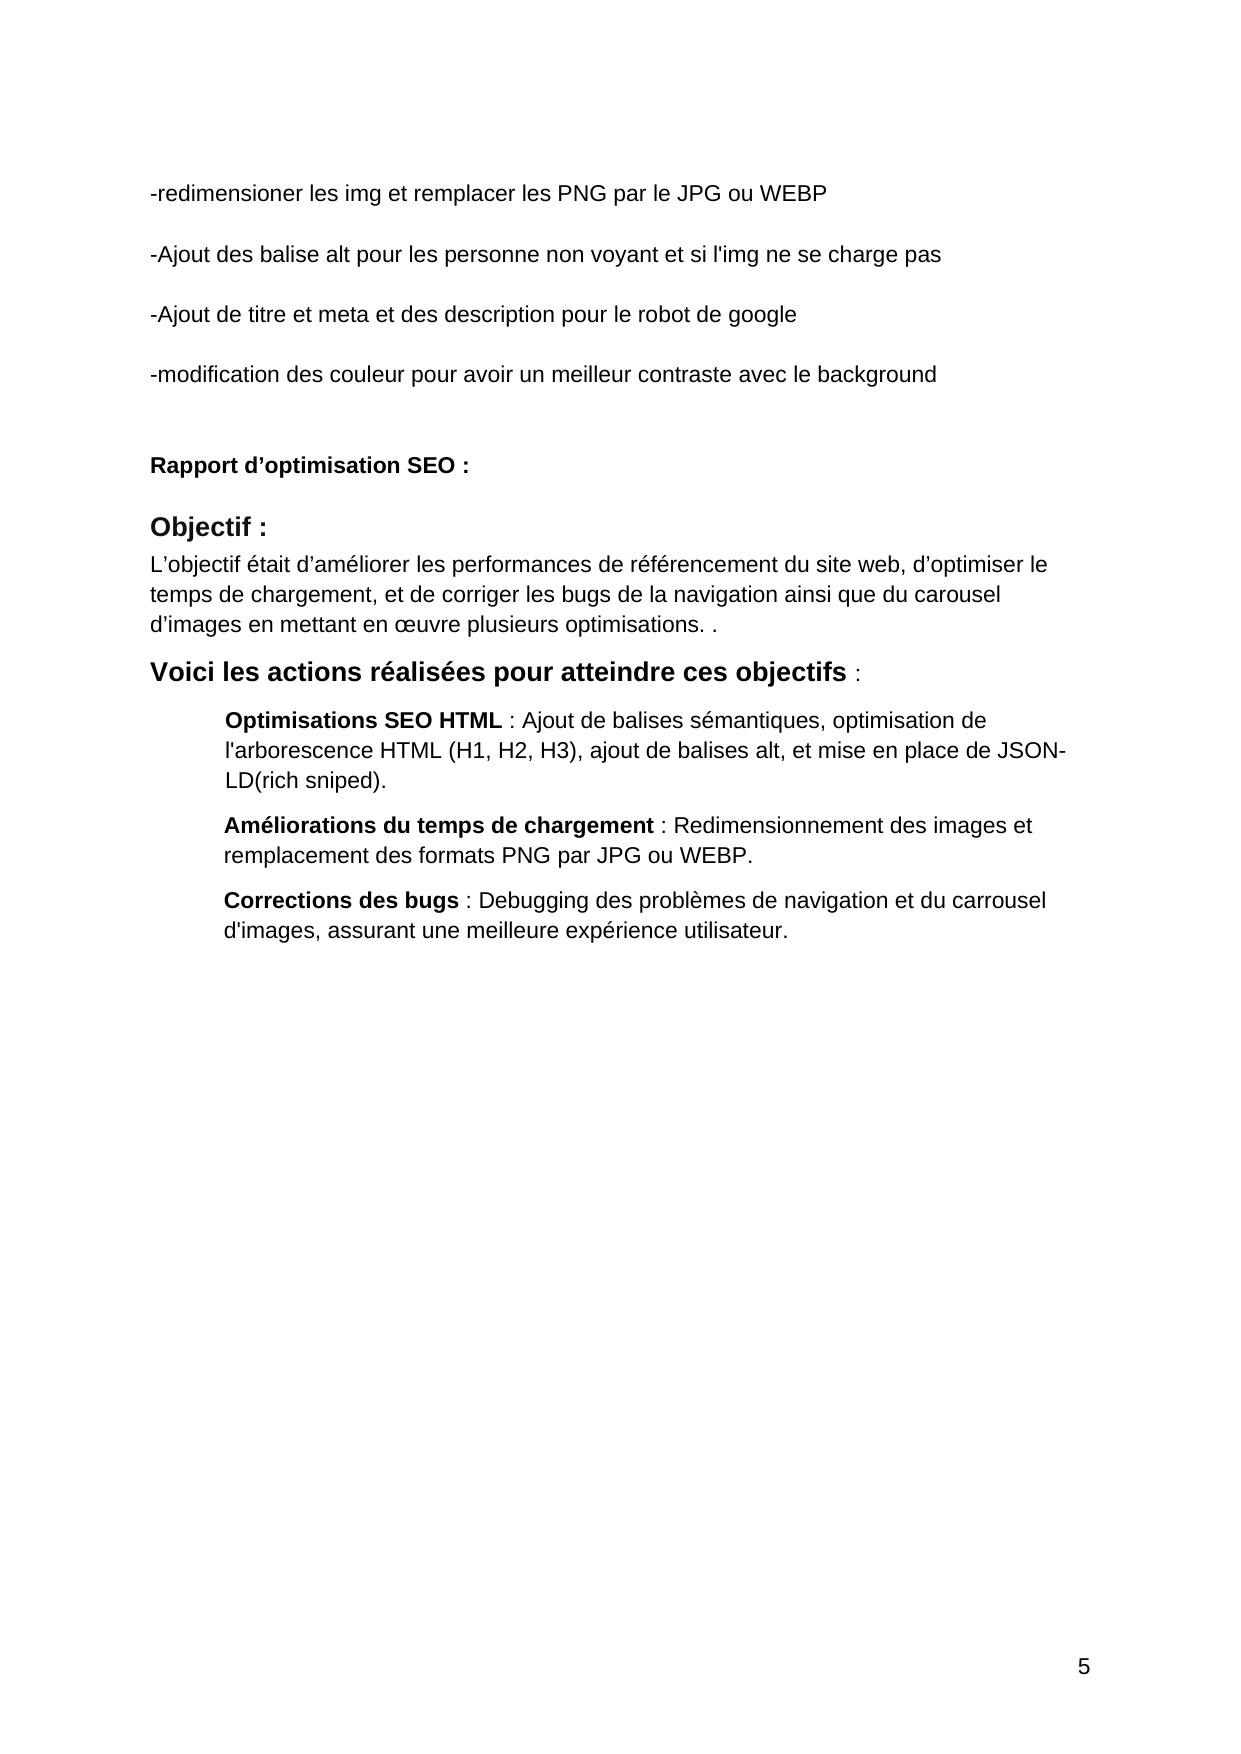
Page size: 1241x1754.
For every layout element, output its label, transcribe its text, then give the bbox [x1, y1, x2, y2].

text -Ajout de titre et meta et des description pour le robot de google [150, 301, 1090, 327]
list Corrections des bugs : Debugging des problèmes de navigation et du carrousel d'images, assurant une meilleure expérience utilisateur. [194, 887, 1090, 943]
list Améliorations du temps de chargement : Redimensionnement des images et remplacement des formats PNG par JPG ou WEBP. [194, 812, 1090, 868]
text -Ajout des balise alt pour les personne non voyant et si l'img ne se charge pas [150, 241, 1090, 267]
text Voici les actions réalisées pour atteindre ces objectifs : [150, 656, 1090, 687]
text Optimisations SEO HTML : Ajout de balises sémantiques, optimisation de l'arborescence HTML (H1, H2, H3), ajout de balises alt, et mise en place de JSON- LD(rich sniped). [150, 707, 1090, 793]
text -redimensioner les img et remplacer les PNG par le JPG ou WEBP [150, 180, 1090, 207]
text L’objectif était d’améliorer les performances de référencement du site web, d’optimiser le temps de chargement, et de corriger les bugs de la navigation ainsi que du carousel d’images en mettant en œuvre plusieurs optimisations. . [150, 551, 1090, 638]
text -modification des couleur pour avoir un meilleur contraste avec le background [150, 361, 1090, 388]
text Rapport d’optimisation SEO : [150, 452, 1090, 478]
subtitle Objectif : [150, 511, 1090, 543]
